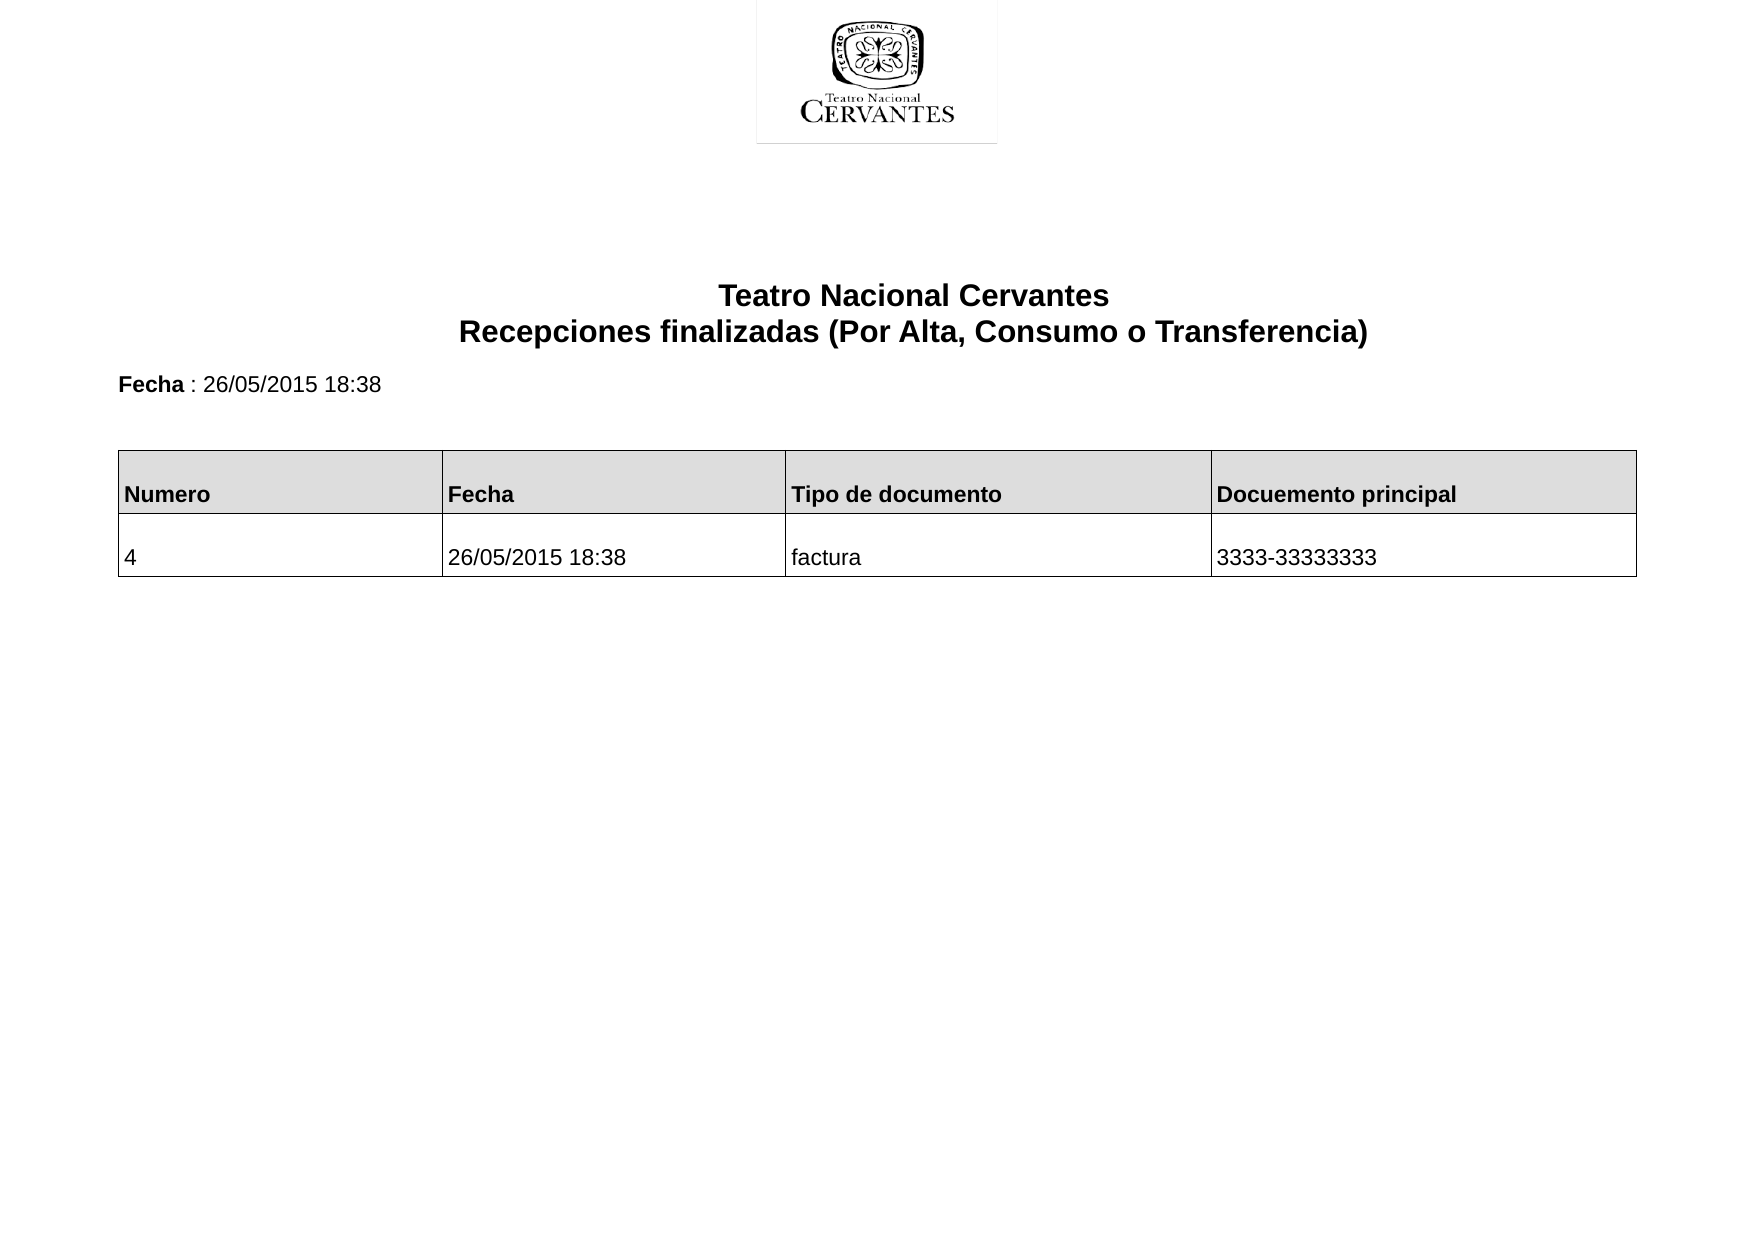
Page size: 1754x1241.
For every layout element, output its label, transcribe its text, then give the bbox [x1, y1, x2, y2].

picture [756, 0, 998, 144]
text Fecha : 26/05/2015 18:38 [118, 371, 1636, 397]
table_cell 26/05/2015 18:38 [443, 514, 785, 576]
text Recepciones finalizadas (Por Alta, Consumo o Transferencia) [118, 313, 1636, 349]
table_header Fecha [443, 451, 785, 513]
table_header Docuemento principal [1212, 451, 1636, 513]
text Teatro Nacional Cervantes [118, 277, 1636, 313]
table_cell factura [786, 514, 1211, 576]
table_cell 3333-33333333 [1212, 514, 1636, 576]
table_header Numero [119, 451, 442, 513]
table_header Tipo de documento [786, 451, 1211, 513]
table_cell 4 [119, 514, 442, 576]
